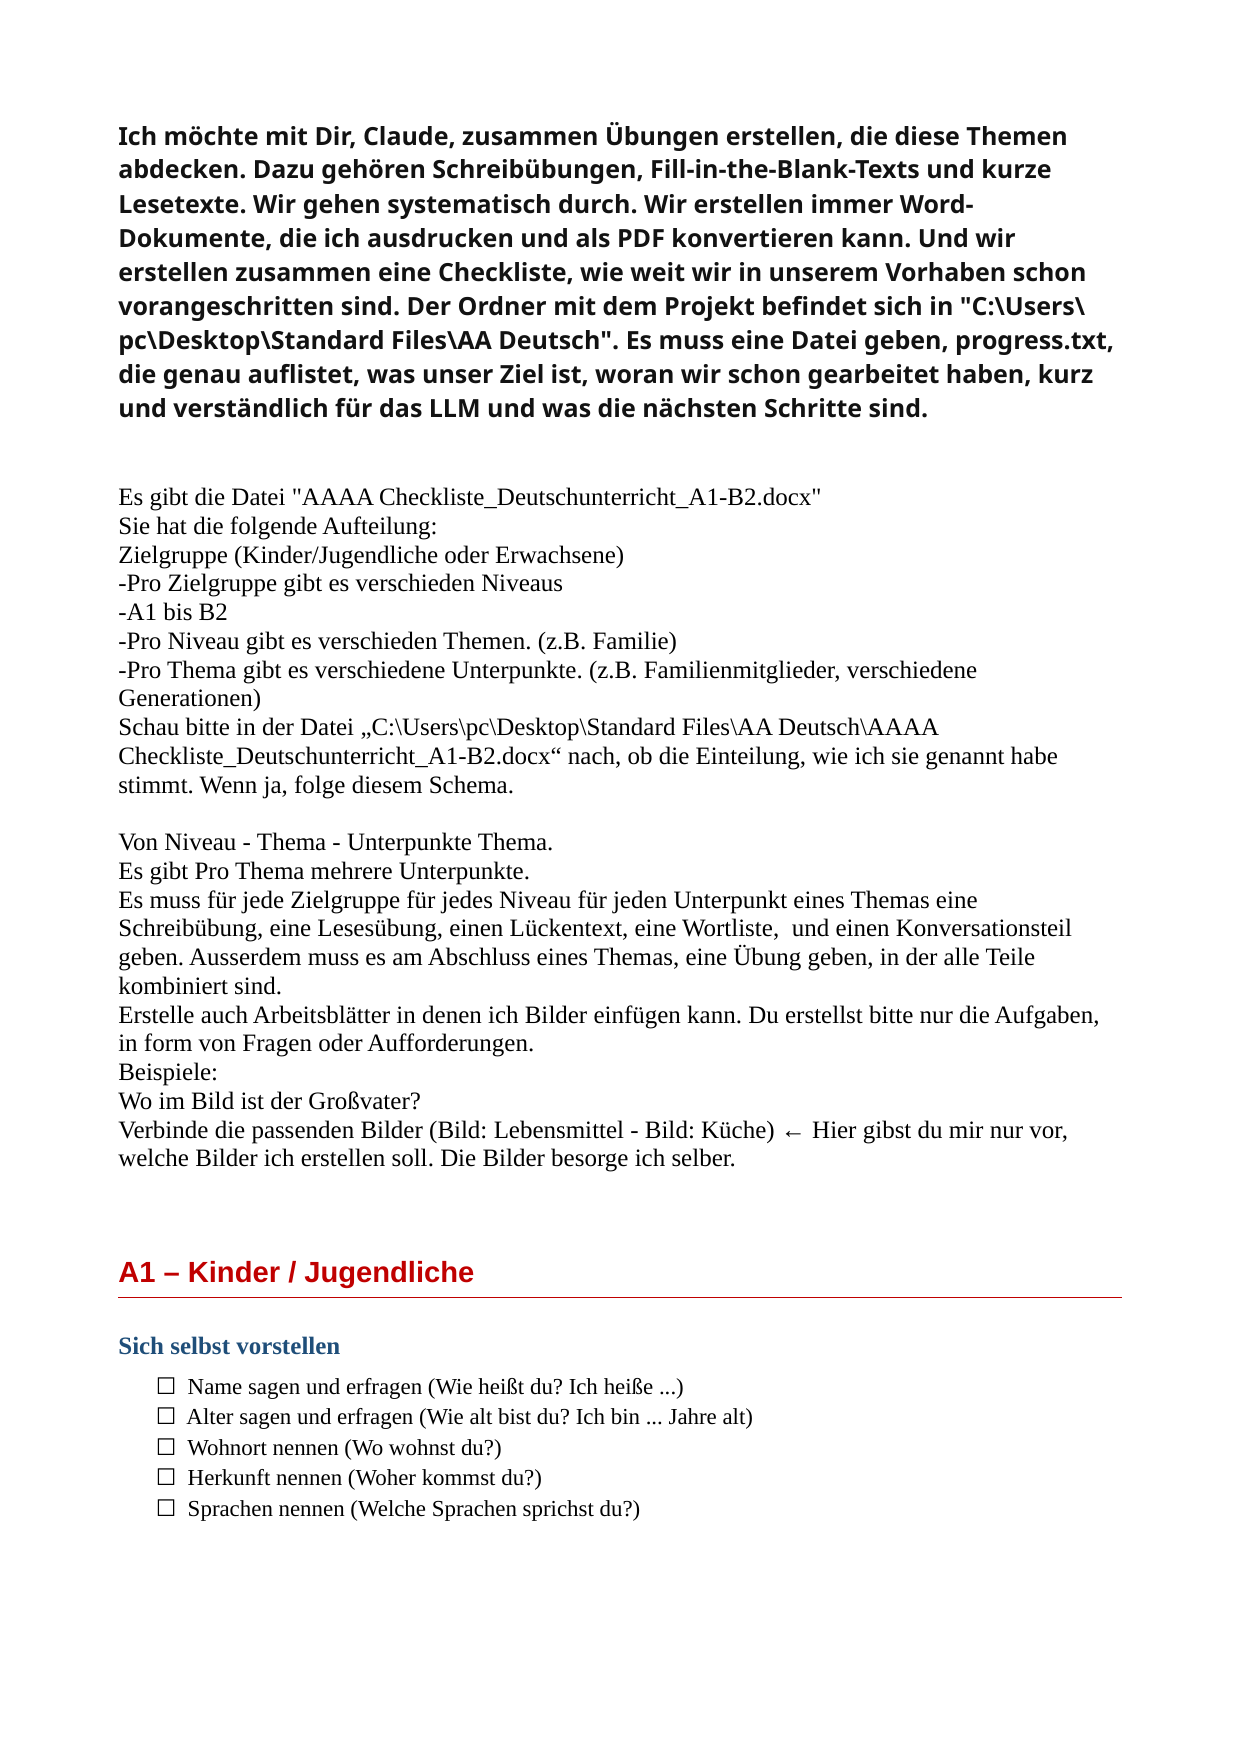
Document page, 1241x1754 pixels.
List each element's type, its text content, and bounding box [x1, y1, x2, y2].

text Wo im Bild ist der Großvater? [118, 1086, 1122, 1115]
text ☐ Name sagen und erfragen (Wie heißt du? Ich heiße ...) [156, 1373, 1122, 1399]
text Von Niveau - Thema - Unterpunkte Thema. [118, 827, 1122, 856]
text Ich möchte mit Dir, Claude, zusammen Übungen erstellen, die diese Themen abdecken. Dazu gehören Schreibübungen, Fill-in-the-Blank-Texts und kurze Lesetexte. Wir gehen systematisch durch. Wir erstellen immer Word-Dokumente, die ich ausdrucken und als PDF konvertieren kann. Und wir erstellen zusammen eine Checkliste, wie weit wir in unserem Vorhaben schon vorangeschritten sind. Der Ordner mit dem Projekt befindet sich in "C:\Users\pc\Desktop\Standard Files\AA Deutsch". Es muss eine Datei geben, progress.txt, die genau auflistet, was unser Ziel ist, woran wir schon gearbeitet haben, kurz und verständlich für das LLM und was die nächsten Schritte sind. [118, 118, 1122, 425]
text -Pro Zielgruppe gibt es verschieden Niveaus [118, 568, 1122, 597]
text Sie hat die folgende Aufteilung: [118, 511, 1122, 540]
subtitle A1 – Kinder / Jugendliche [118, 1255, 1122, 1297]
text -Pro Thema gibt es verschiedene Unterpunkte. (z.B. Familienmitglieder, verschiedene Generationen) [118, 655, 1122, 712]
text Verbinde die passenden Bilder (Bild: Lebensmittel - Bild: Küche) ← Hier gibst du mir nur vor, welche Bilder ich erstellen soll. Die Bilder besorge ich selber. [118, 1115, 1122, 1172]
text Erstelle auch Arbeitsblätter in denen ich Bilder einfügen kann. Du erstellst bitte nur die Aufgaben, in form von Fragen oder Aufforderungen. [118, 1000, 1122, 1057]
text Es muss für jede Zielgruppe für jedes Niveau für jeden Unterpunkt eines Themas eine Schreibübung, eine Lesesübung, einen Lückentext, eine Wortliste, und einen Konversationsteil geben. Ausserdem muss es am Abschluss eines Themas, eine Übung geben, in der alle Teile kombiniert sind. [118, 885, 1122, 1000]
text Es gibt Pro Thema mehrere Unterpunkte. [118, 856, 1122, 885]
text -Pro Niveau gibt es verschieden Themen. (z.B. Familie) [118, 626, 1122, 655]
text Zielgruppe (Kinder/Jugendliche oder Erwachsene) [118, 540, 1122, 568]
text Es gibt die Datei "AAAA Checkliste_Deutschunterricht_A1-B2.docx" [118, 482, 1122, 511]
text ☐ Wohnort nennen (Wo wohnst du?) [156, 1434, 1122, 1460]
text Sich selbst vorstellen [118, 1331, 1122, 1360]
text ☐ Sprachen nennen (Welche Sprachen sprichst du?) [156, 1495, 1122, 1521]
text Schau bitte in der Datei „C:\Users\pc\Desktop\Standard Files\AA Deutsch\AAAA Checkliste_Deutschunterricht_A1-B2.docx“ nach, ob die Einteilung, wie ich sie genannt habe stimmt. Wenn ja, folge diesem Schema. [118, 712, 1122, 798]
text ☐ Alter sagen und erfragen (Wie alt bist du? Ich bin ... Jahre alt) [156, 1403, 1122, 1429]
text ☐ Herkunft nennen (Woher kommst du?) [156, 1464, 1122, 1491]
text Beispiele: [118, 1057, 1122, 1086]
text -A1 bis B2 [118, 597, 1122, 626]
